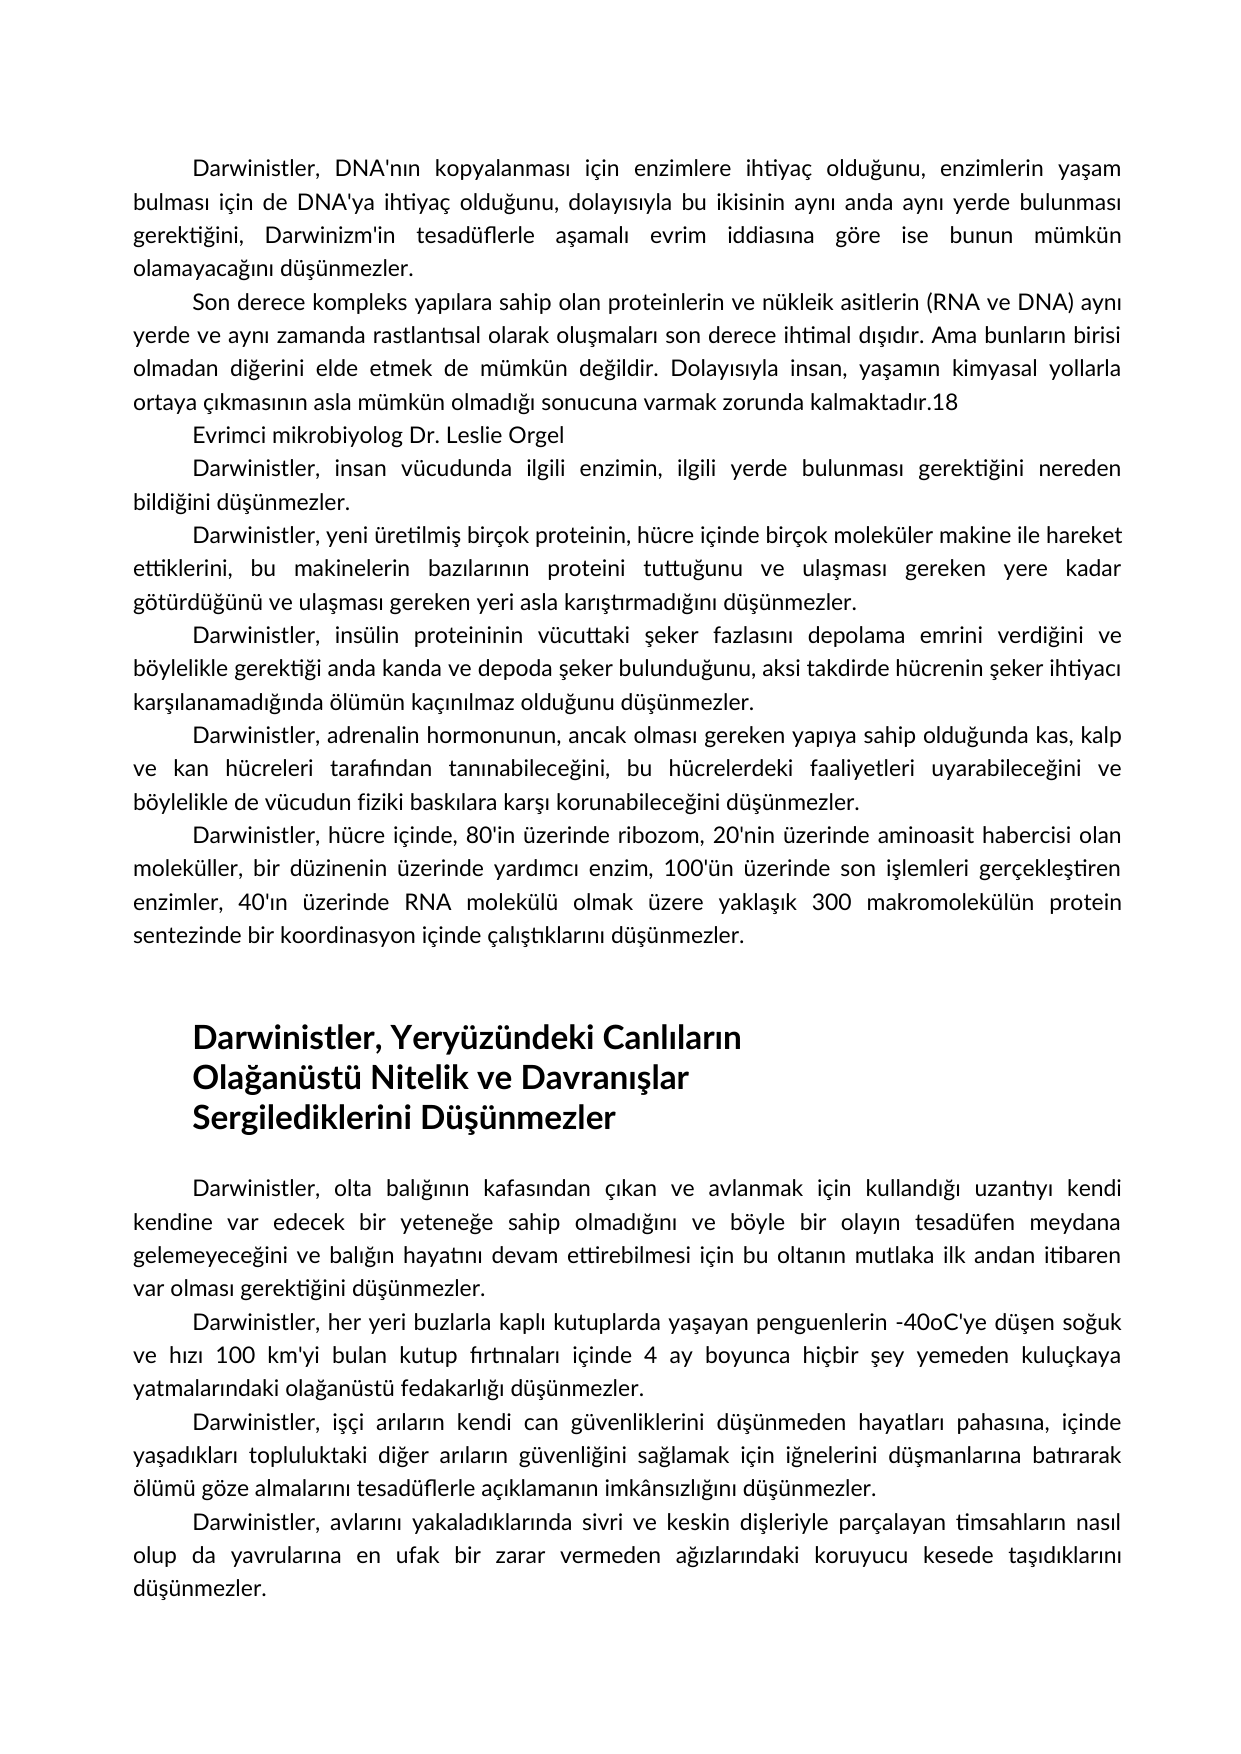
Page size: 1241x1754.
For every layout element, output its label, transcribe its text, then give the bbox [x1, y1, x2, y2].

text Son derece kompleks yapılara sahip olan proteinlerin ve nükleik asitlerin (RNA ve DNA) aynı yerde ve aynı zamanda rastlantısal olarak oluşmaları son derece ihtimal dışıdır. Ama bunların birisi olmadan diğerini elde etmek de mümkün değildir. Dolayısıyla insan, yaşamın kimyasal yollarla ortaya çıkmasının asla mümkün olmadığı sonucuna varmak zorunda kalmaktadır.18 [133, 283, 1123, 417]
text Darwinistler, her yeri buzlarla kaplı kutuplarda yaşayan penguenlerin -40oC'ye düşen soğuk ve hızı 100 km'yi bulan kutup fırtınaları içinde 4 ay boyunca hiçbir şey yemeden kuluçkaya yatmalarındaki olağanüstü fedakarlığı düşünmezler. [133, 1303, 1123, 1403]
text Darwinistler, hücre içinde, 80'in üzerinde ribozom, 20'nin üzerinde aminoasit habercisi olan moleküller, bir düzinenin üzerinde yardımcı enzim, 100'ün üzerinde son işlemleri gerçekleştiren enzimler, 40'ın üzerinde RNA molekülü olmak üzere yaklaşık 300 makromolekülün protein sentezinde bir koordinasyon içinde çalıştıklarını düşünmezler. [133, 817, 1123, 950]
text Darwinistler, olta balığının kafasından çıkan ve avlanmak için kullandığı uzantıyı kendi kendine var edecek bir yeteneğe sahip olmadığını ve böyle bir olayın tesadüfen meydana gelemeyeceğini ve balığın hayatını devam ettirebilmesi için bu oltanın mutlaka ilk andan itibaren var olması gerektiğini düşünmezler. [133, 1170, 1123, 1303]
text Darwinistler, adrenalin hormonunun, ancak olması gereken yapıya sahip olduğunda kas, kalp ve kan hücreleri tarafından tanınabileceğini, bu hücrelerdeki faaliyetleri uyarabileceğini ve böylelikle de vücudun fiziki baskılara karşı korunabileceğini düşünmezler. [133, 717, 1123, 817]
text Darwinistler, avlarını yakaladıklarında sivri ve keskin dişleriyle parçalayan timsahların nasıl olup da yavrularına en ufak bir zarar vermeden ağızlarındaki koruyucu kesede taşıdıklarını düşünmezler. [133, 1503, 1123, 1603]
text Darwinistler, DNA'nın kopyalanması için enzimlere ihtiyaç olduğunu, enzimlerin yaşam bulması için de DNA'ya ihtiyaç olduğunu, dolayısıyla bu ikisinin aynı anda aynı yerde bulunması gerektiğini, Darwinizm'in tesadüflerle aşamalı evrim iddiasına göre ise bunun mümkün olamayacağını düşünmezler. [133, 150, 1123, 283]
text Sergilediklerini Düşünmezler [133, 1097, 1123, 1137]
text Darwinistler, işçi arıların kendi can güvenliklerini düşünmeden hayatları pahasına, içinde yaşadıkları topluluktaki diğer arıların güvenliğini sağlamak için iğnelerini düşmanlarına batırarak ölümü göze almalarını tesadüflerle açıklamanın imkânsızlığını düşünmezler. [133, 1403, 1123, 1503]
text Darwinistler, insülin proteininin vücuttaki şeker fazlasını depolama emrini verdiğini ve böylelikle gerektiği anda kanda ve depoda şeker bulunduğunu, aksi takdirde hücrenin şeker ihtiyacı karşılanamadığında ölümün kaçınılmaz olduğunu düşünmezler. [133, 617, 1123, 717]
text Darwinistler, yeni üretilmiş birçok proteinin, hücre içinde birçok moleküler makine ile hareket ettiklerini, bu makinelerin bazılarının proteini tuttuğunu ve ulaşması gereken yere kadar götürdüğünü ve ulaşması gereken yeri asla karıştırmadığını düşünmezler. [133, 517, 1123, 617]
text Darwinistler, insan vücudunda ilgili enzimin, ilgili yerde bulunması gerektiğini nereden bildiğini düşünmezler. [133, 450, 1123, 517]
text Evrimci mikrobiyolog Dr. Leslie Orgel [133, 417, 1123, 450]
text Darwinistler, Yeryüzündeki Canlıların [133, 1017, 1123, 1057]
text Olağanüstü Nitelik ve Davranışlar [133, 1057, 1123, 1097]
